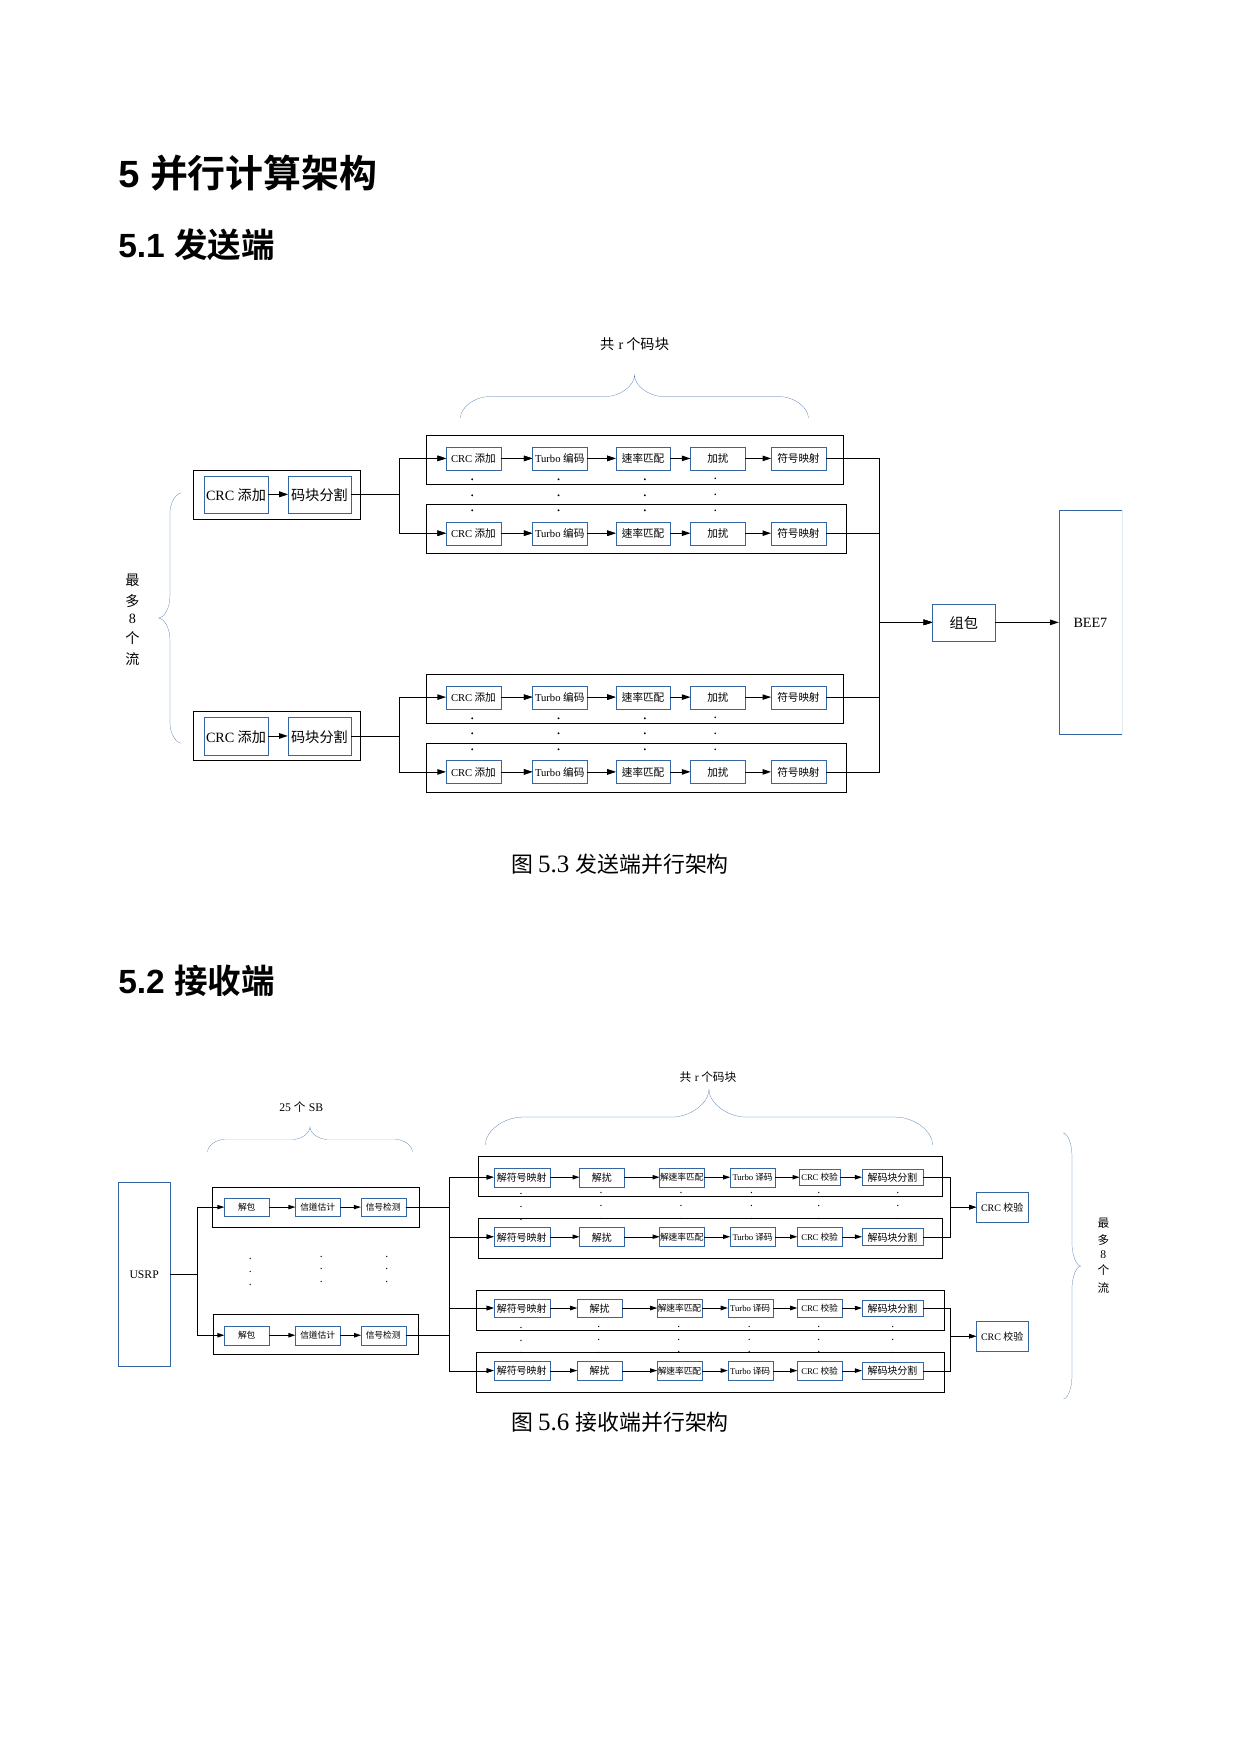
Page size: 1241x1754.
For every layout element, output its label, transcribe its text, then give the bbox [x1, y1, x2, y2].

subtitle 5.2 接收端 [118, 955, 1122, 1003]
text 图5.6 接收端并行架构 [118, 1065, 1122, 1437]
text 图5.3 发送端并行架构 [118, 847, 1122, 878]
subtitle 5 并行计算架构 [118, 143, 1122, 198]
subtitle 5.1 发送端 [118, 219, 1122, 267]
